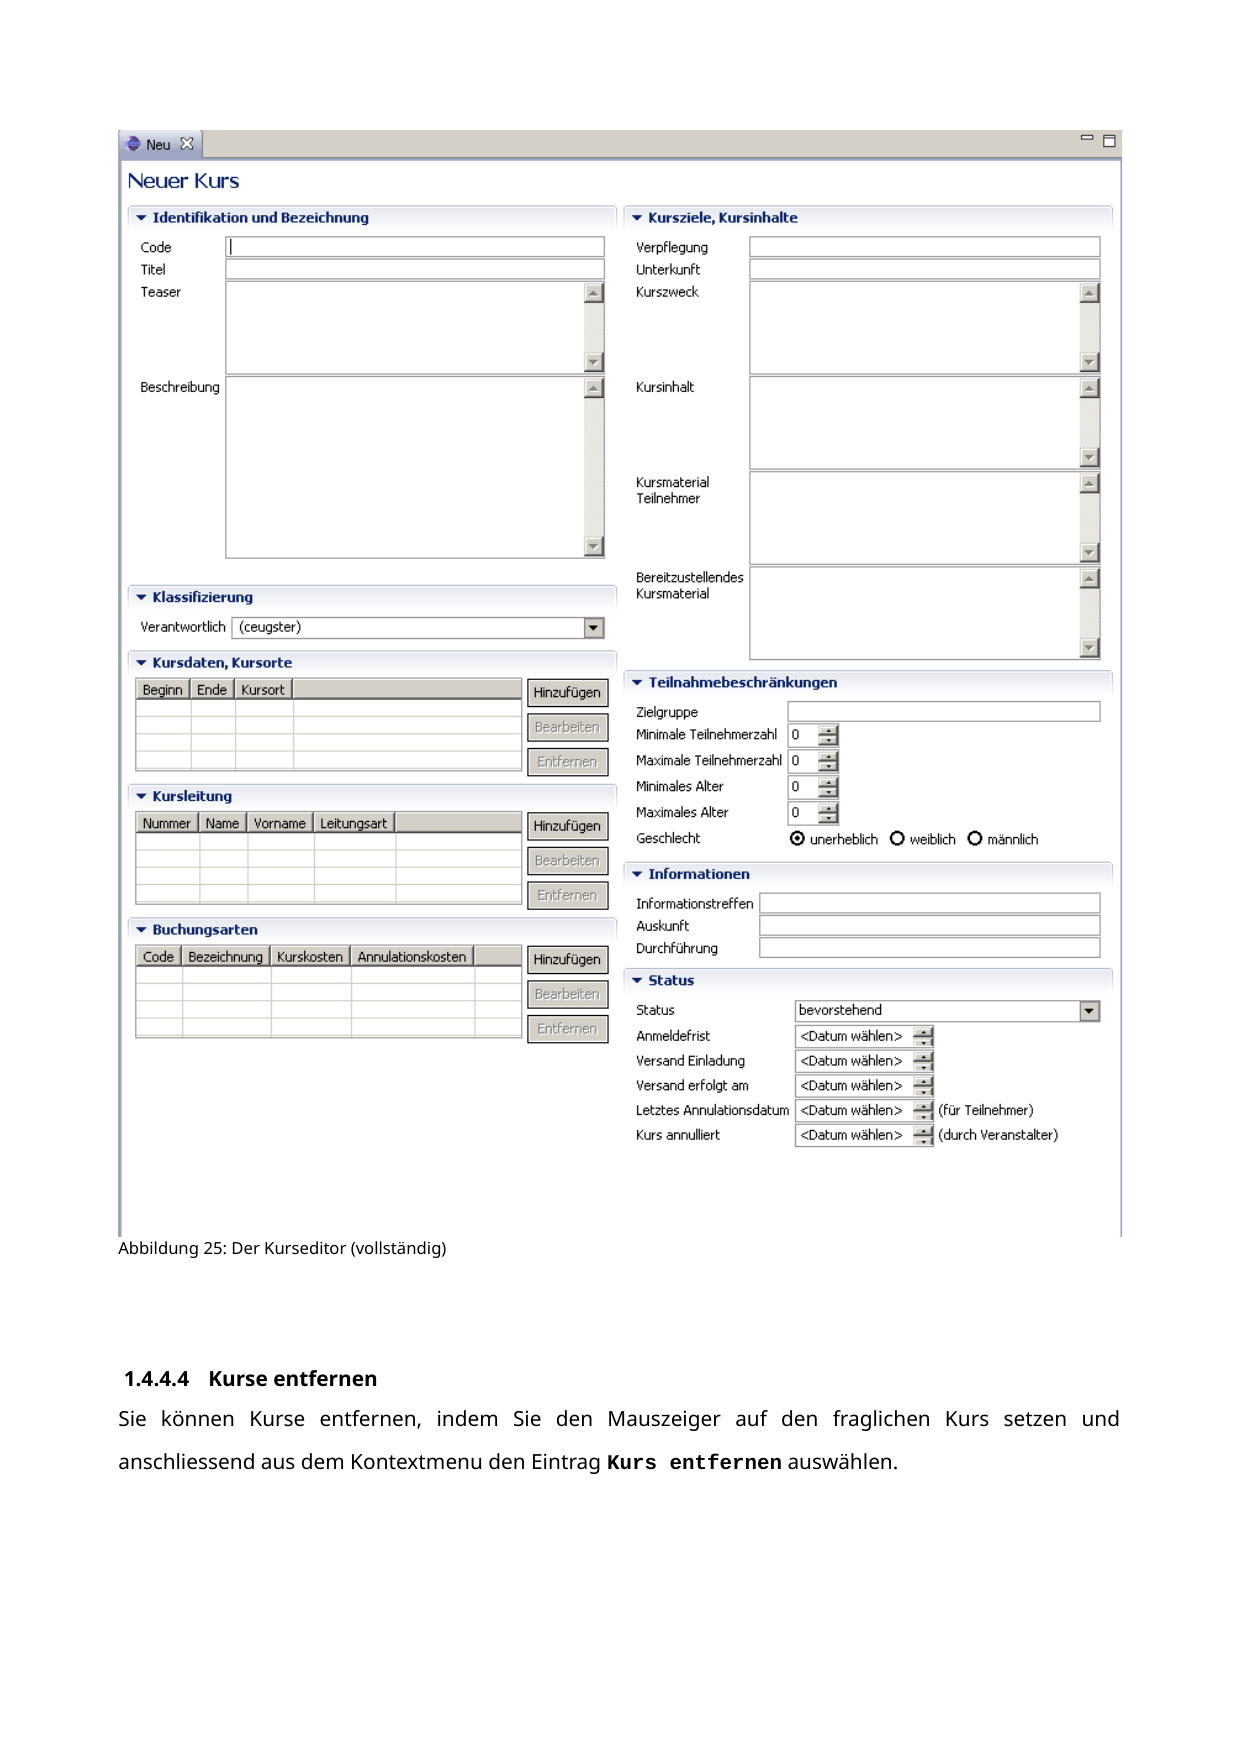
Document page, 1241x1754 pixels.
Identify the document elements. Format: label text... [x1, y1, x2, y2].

subtitle Kurse entfernen [118, 1364, 1122, 1392]
text Abbildung 25: Der Kurseditor (vollständig) [118, 1237, 1122, 1259]
text Sie können Kurse entfernen, indem Sie den Mauszeiger auf den fraglichen Kurs setzen und anschliessend aus dem Kontextmenu den Eintrag Kurs entfernen auswählen. [118, 1404, 1122, 1476]
